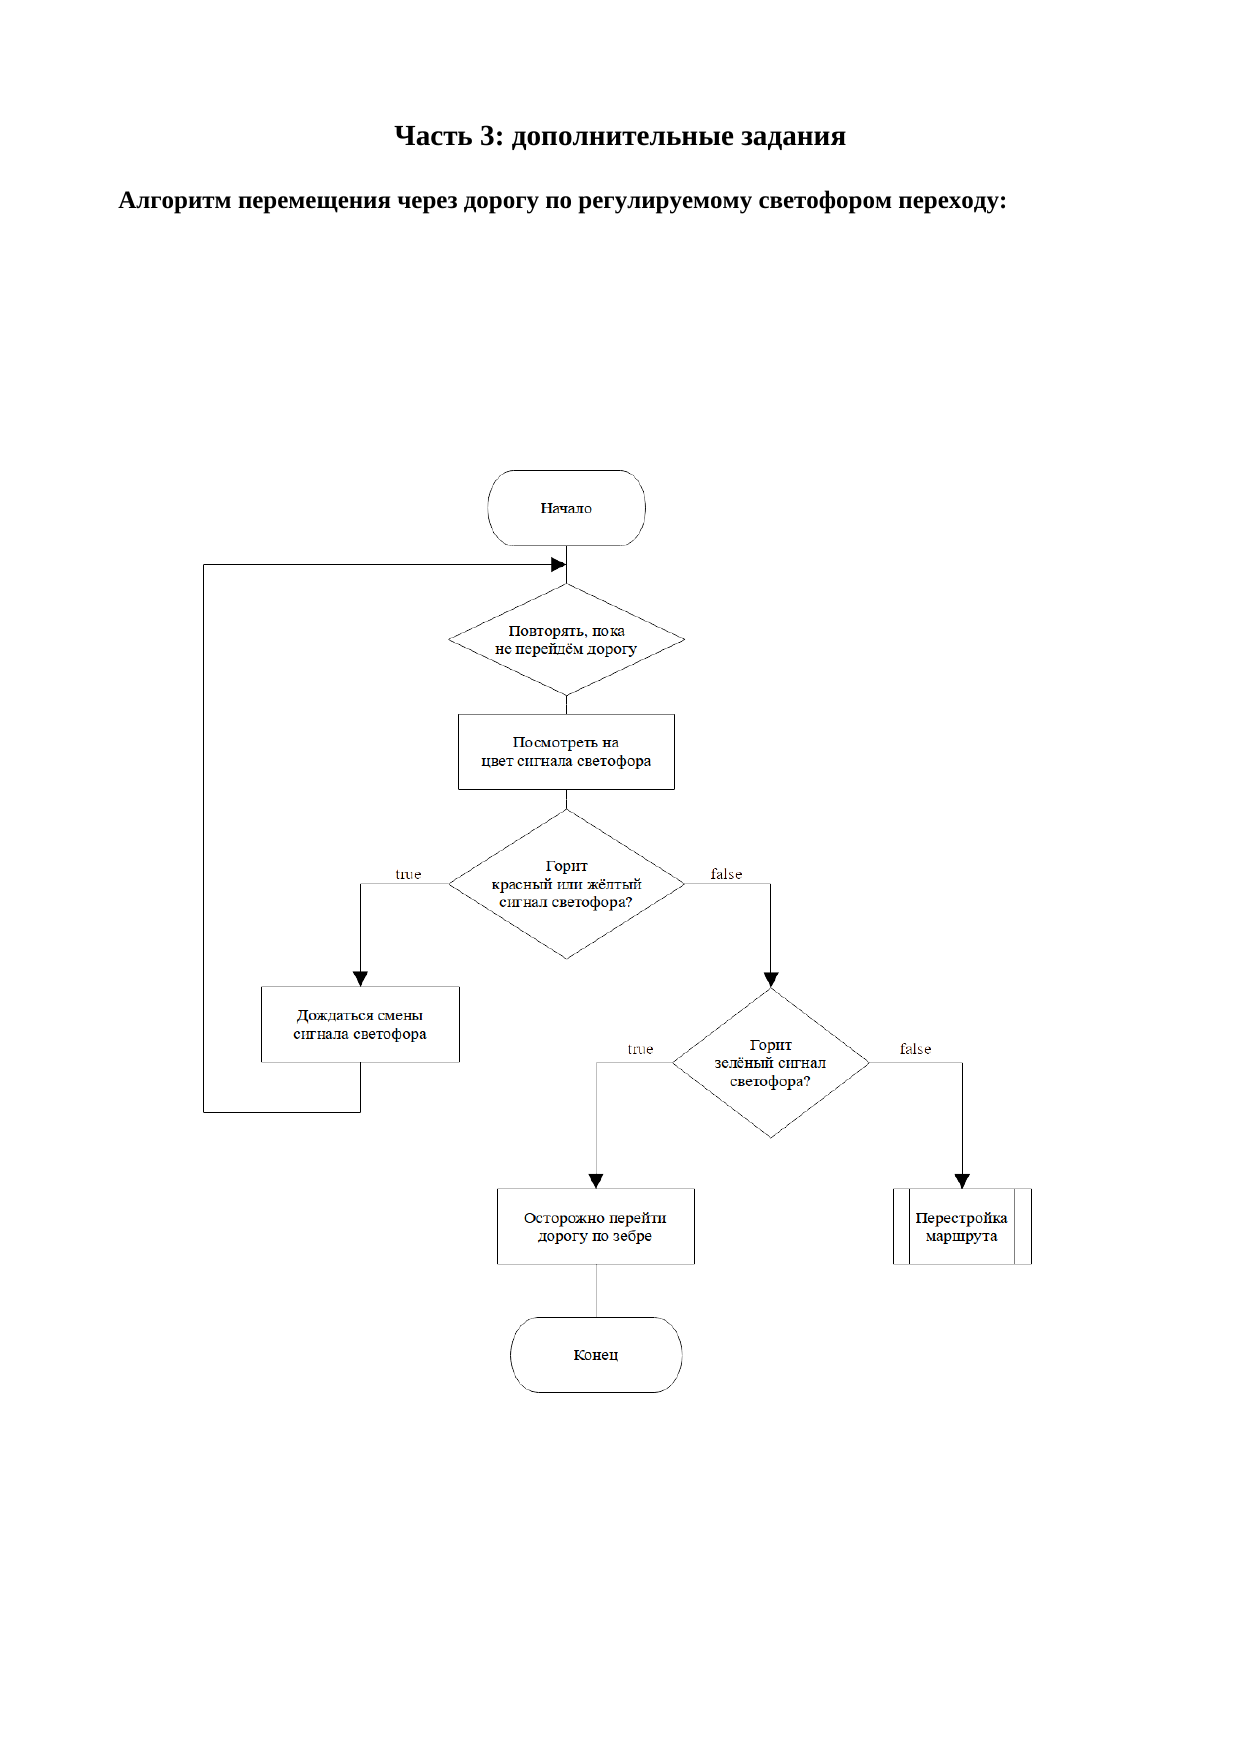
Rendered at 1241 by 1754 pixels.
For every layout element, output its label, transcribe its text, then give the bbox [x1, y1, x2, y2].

text Часть 3: дополнительные задания [118, 118, 1122, 152]
text Алгоритм перемещения через дорогу по регулируемому светофором переходу: [118, 185, 1122, 213]
picture [118, 213, 1123, 1635]
